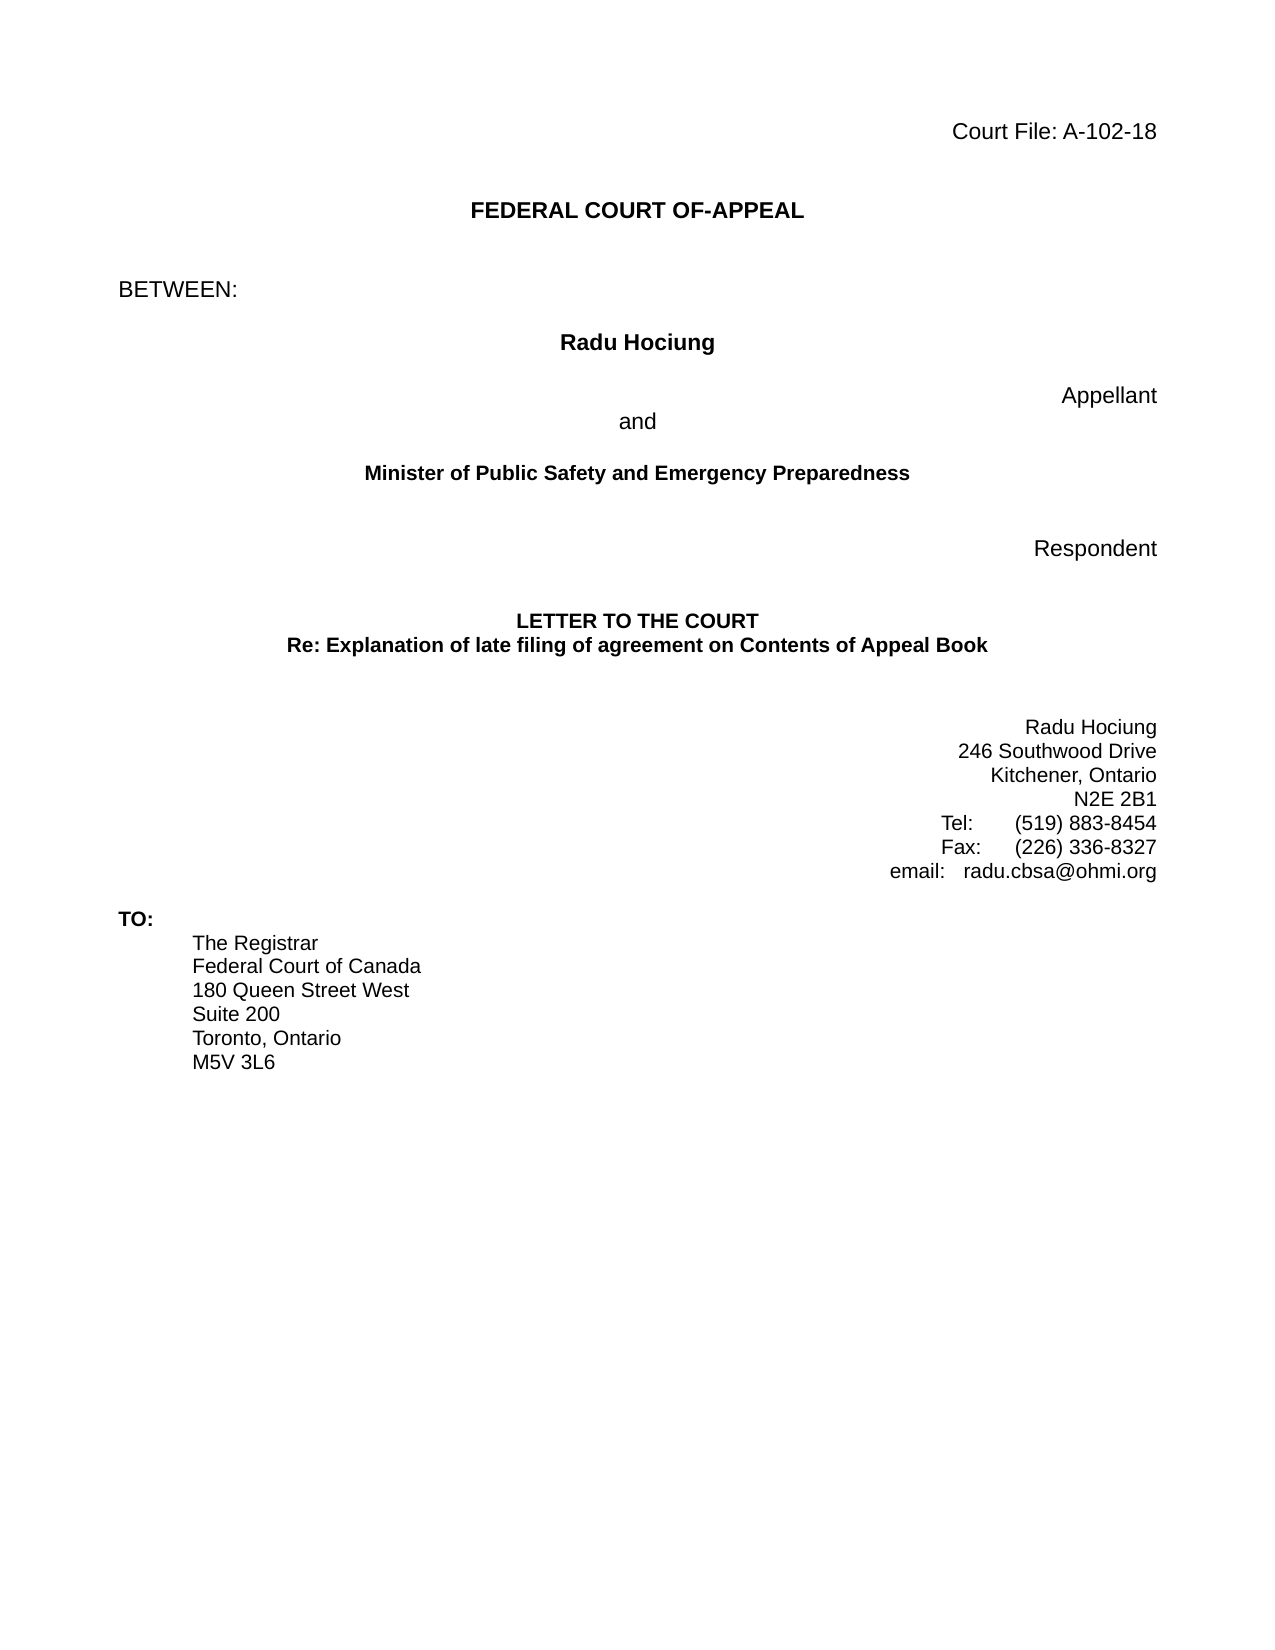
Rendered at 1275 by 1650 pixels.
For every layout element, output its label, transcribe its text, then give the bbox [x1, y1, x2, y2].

text Radu Hociung [118, 329, 1157, 355]
text Radu Hociung [118, 715, 1157, 739]
text LETTER TO THE COURT [118, 609, 1157, 633]
text Federal Court of Canada [192, 954, 1157, 978]
text Fax: (226) 336-8327 [118, 834, 1157, 858]
text email: radu.cbsa@ohmi.org [118, 858, 1157, 882]
text BETWEEN: [118, 276, 1157, 303]
text Toronto, Ontario [192, 1026, 1157, 1050]
text Re: Explanation of late filing of agreement on Contents of Appeal Book [118, 633, 1157, 657]
text Tel: (519) 883-8454 [118, 811, 1157, 834]
text N2E 2B1 [193, 787, 1157, 811]
text Court File: A-102-18 [118, 118, 1157, 144]
text Minister of Public Safety and Emergency Preparedness [118, 461, 1157, 485]
text Suite 200 [192, 1002, 1157, 1026]
text The Registrar [192, 930, 1157, 954]
text FEDERAL COURT OF-APPEAL [118, 197, 1157, 223]
text TO: [118, 906, 1157, 930]
text 180 Queen Street West [192, 978, 1157, 1002]
text and [118, 408, 1157, 434]
text Kitchener, Ontario [193, 763, 1157, 787]
text Respondent [118, 535, 1157, 561]
text 246 Southwood Drive [193, 739, 1157, 763]
text M5V 3L6 [192, 1050, 1157, 1074]
text Appellant [118, 382, 1157, 408]
